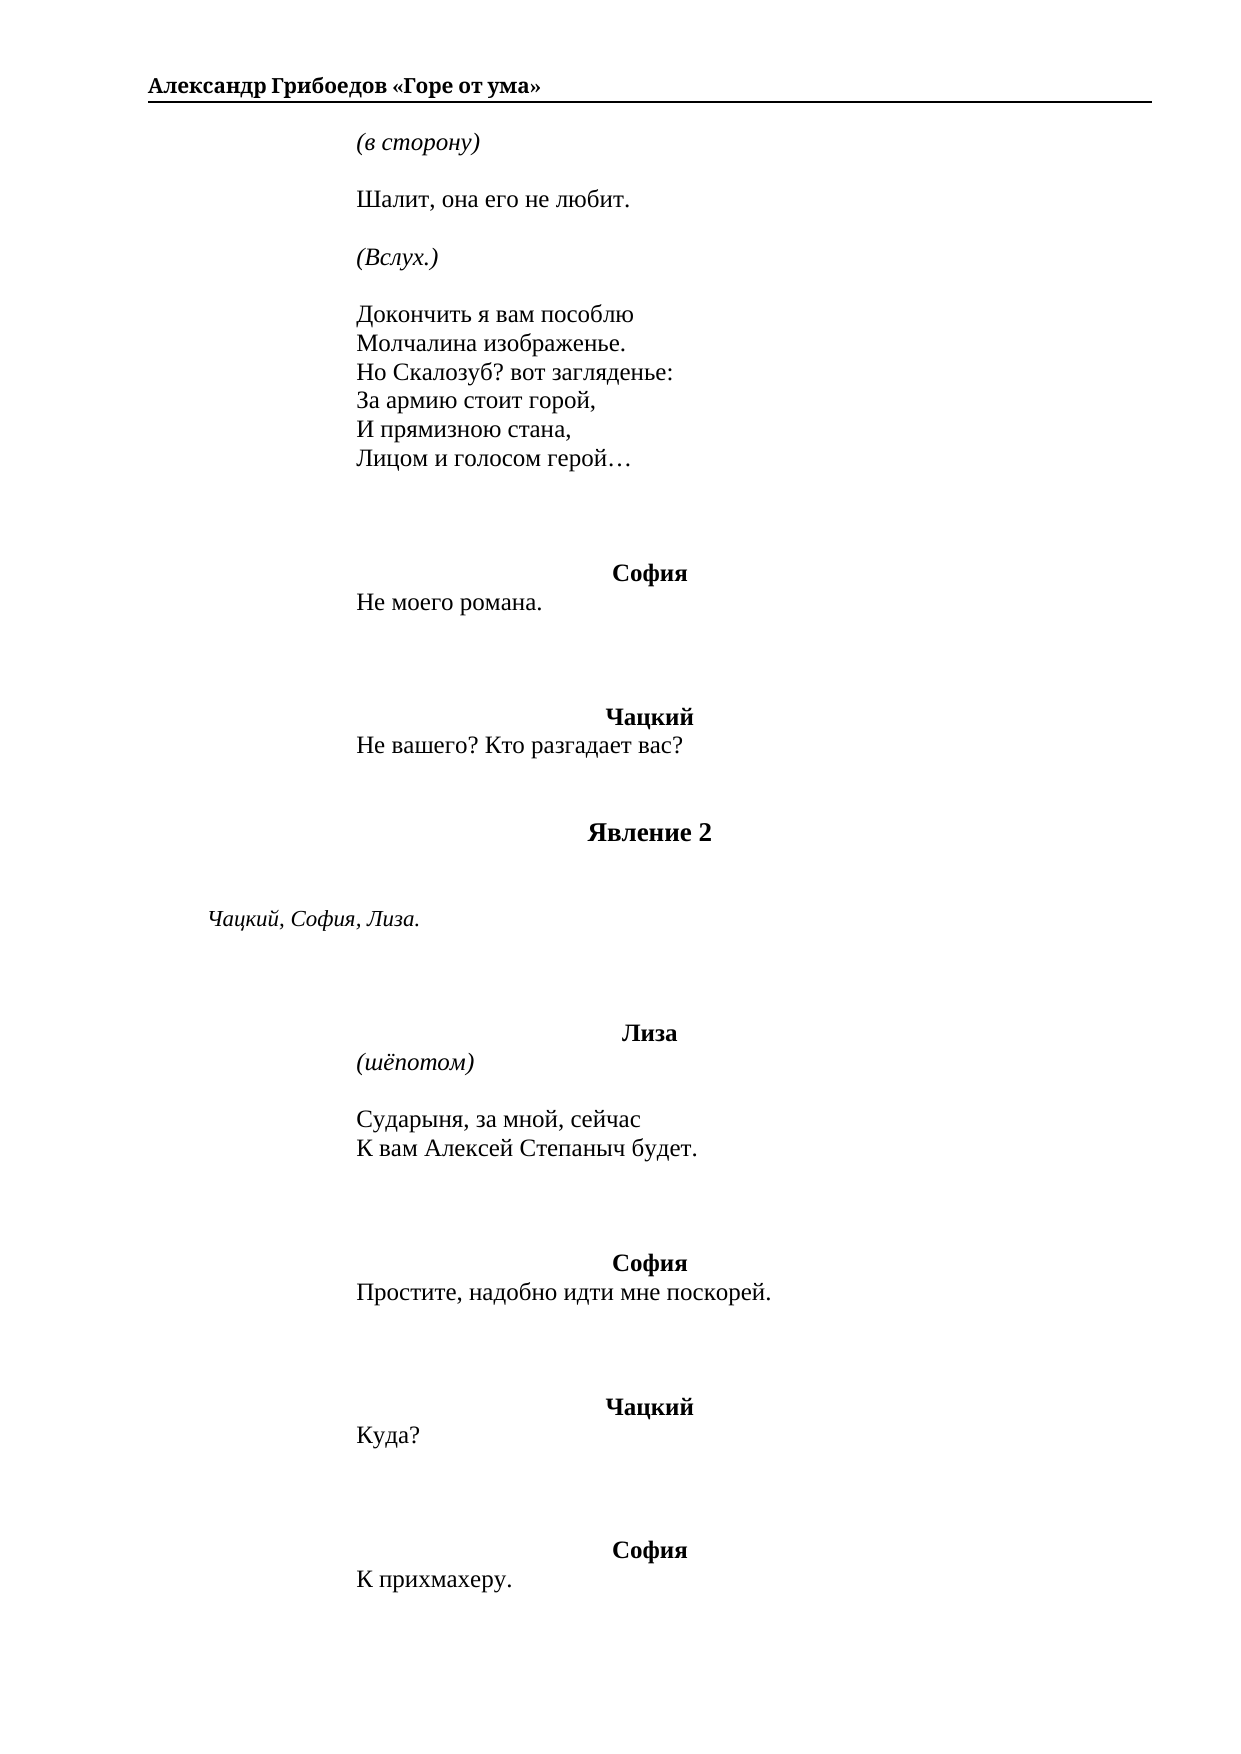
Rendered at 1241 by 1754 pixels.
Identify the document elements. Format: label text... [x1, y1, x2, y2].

text Лицом и голосом герой… [356, 443, 1089, 472]
text Простите, надобно идти мне поскорей. [356, 1277, 1089, 1305]
subtitle Чацкий [148, 702, 1152, 730]
text Не моего романа. [356, 587, 1089, 615]
subtitle София [148, 558, 1152, 587]
text За армию стоит горой, [356, 385, 1089, 414]
text Чацкий, София, Лиза. [148, 905, 1089, 932]
text (шёпотом) [356, 1047, 1089, 1075]
text И прямизною стана, [356, 414, 1089, 443]
text Шалит, она его не любит. [356, 184, 1089, 213]
text Куда? [356, 1420, 1089, 1449]
subtitle Лиза [148, 1018, 1152, 1047]
subtitle Чацкий [148, 1392, 1152, 1420]
text Не вашего? Кто разгадает вас? [356, 730, 1089, 759]
text (в сторону) [356, 127, 1089, 155]
text (Вслух.) [356, 242, 1089, 270]
subtitle София [148, 1535, 1152, 1564]
text Сударыня, за мной, сейчас [356, 1104, 1089, 1133]
subtitle Явление 2 [148, 817, 1152, 848]
text Молчалина изображенье. [356, 328, 1089, 357]
text Но Скалозуб? вот загляденье: [356, 357, 1089, 385]
text Докончить я вам пособлю [356, 299, 1089, 328]
text К прихмахеру. [356, 1564, 1089, 1593]
text К вам Алексей Степаныч будет. [356, 1133, 1089, 1162]
subtitle София [148, 1248, 1152, 1277]
